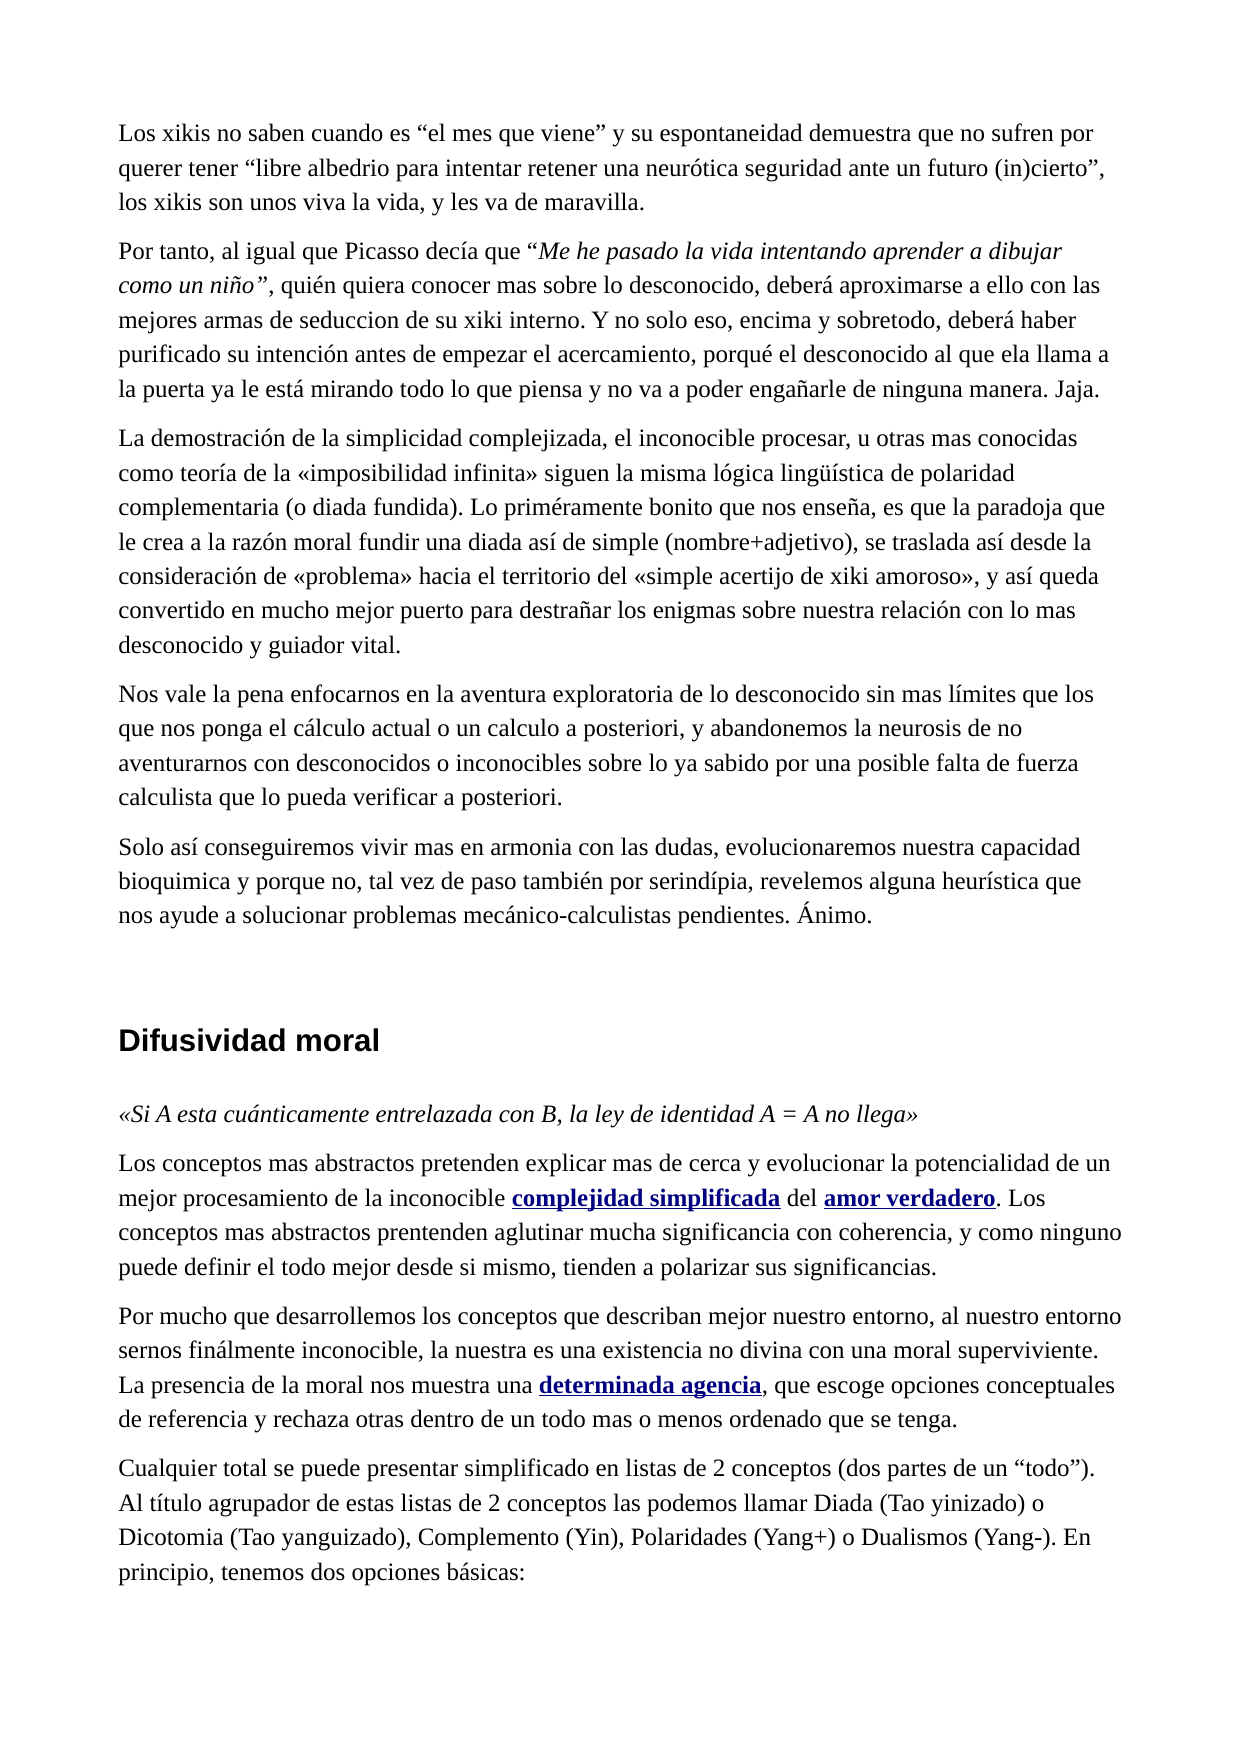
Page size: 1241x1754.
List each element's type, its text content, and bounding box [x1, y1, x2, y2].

text Por mucho que desarrollemos los conceptos que describan mejor nuestro entorno, al nuestro entorno sernos finálmente inconocible, la nuestra es una existencia no divina con una moral superviviente. La presencia de la moral nos muestra una determinada agencia, que escoge opciones conceptuales de referencia y rechaza otras dentro de un todo mas o menos ordenado que se tenga. [118, 1301, 1122, 1433]
text Nos vale la pena enfocarnos en la aventura exploratoria de lo desconocido sin mas límites que los que nos ponga el cálculo actual o un calculo a posteriori, y abandonemos la neurosis de no aventurarnos con desconocidos o inconocibles sobre lo ya sabido por una posible falta de fuerza calculista que lo pueda verificar a posteriori. [118, 679, 1122, 811]
text Los xikis no saben cuando es “el mes que viene” y su espontaneidad demuestra que no sufren por querer tener “libre albedrio para intentar retener una neurótica seguridad ante un futuro (in)cierto”, los xikis son unos viva la vida, y les va de maravilla. [118, 118, 1122, 216]
text Por tanto, al igual que Picasso decía que “Me he pasado la vida intentando aprender a dibujar como un niño”, quién quiera conocer mas sobre lo desconocido, deberá aproximarse a ello con las mejores armas de seduccion de su xiki interno. Y no solo eso, encima y sobretodo, deberá haber purificado su intención antes de empezar el acercamiento, porqué el desconocido al que ela llama a la puerta ya le está mirando todo lo que piensa y no va a poder engañarle de ninguna manera. Jaja. [118, 236, 1122, 403]
text La demostración de la simplicidad complejizada, el inconocible procesar, u otras mas conocidas como teoría de la «imposibilidad infinita» siguen la misma lógica lingüística de polaridad complementaria (o diada fundida). Lo priméramente bonito que nos enseña, es que la paradoja que le crea a la razón moral fundir una diada así de simple (nombre+adjetivo), se traslada así desde la consideración de «problema» hacia el territorio del «simple acertijo de xiki amoroso», y así queda convertido en mucho mejor puerto para destrañar los enigmas sobre nuestra relación con lo mas desconocido y guiador vital. [118, 423, 1122, 659]
text «Si A esta cuánticamente entrelazada con B, la ley de identidad A = A no llega» [118, 1099, 1122, 1128]
text Solo así conseguiremos vivir mas en armonia con las dudas, evolucionaremos nuestra capacidad bioquimica y porque no, tal vez de paso también por serindípia, revelemos alguna heurística que nos ayude a solucionar problemas mecánico-calculistas pendientes. Ánimo. [118, 832, 1122, 929]
subtitle Difusividad moral [118, 1019, 1122, 1058]
text Cualquier total se puede presentar simplificado en listas de 2 conceptos (dos partes de un “todo”). Al título agrupador de estas listas de 2 conceptos las podemos llamar Diada (Tao yinizado) o Dicotomia (Tao yanguizado), Complemento (Yin), Polaridades (Yang+) o Dualismos (Yang-). En principio, tenemos dos opciones básicas: [118, 1453, 1122, 1586]
text Los conceptos mas abstractos pretenden explicar mas de cerca y evolucionar la potencialidad de un mejor procesamiento de la inconocible complejidad simplificada del amor verdadero. Los conceptos mas abstractos prentenden aglutinar mucha significancia con coherencia, y como ninguno puede definir el todo mejor desde si mismo, tienden a polarizar sus significancias. [118, 1148, 1122, 1281]
